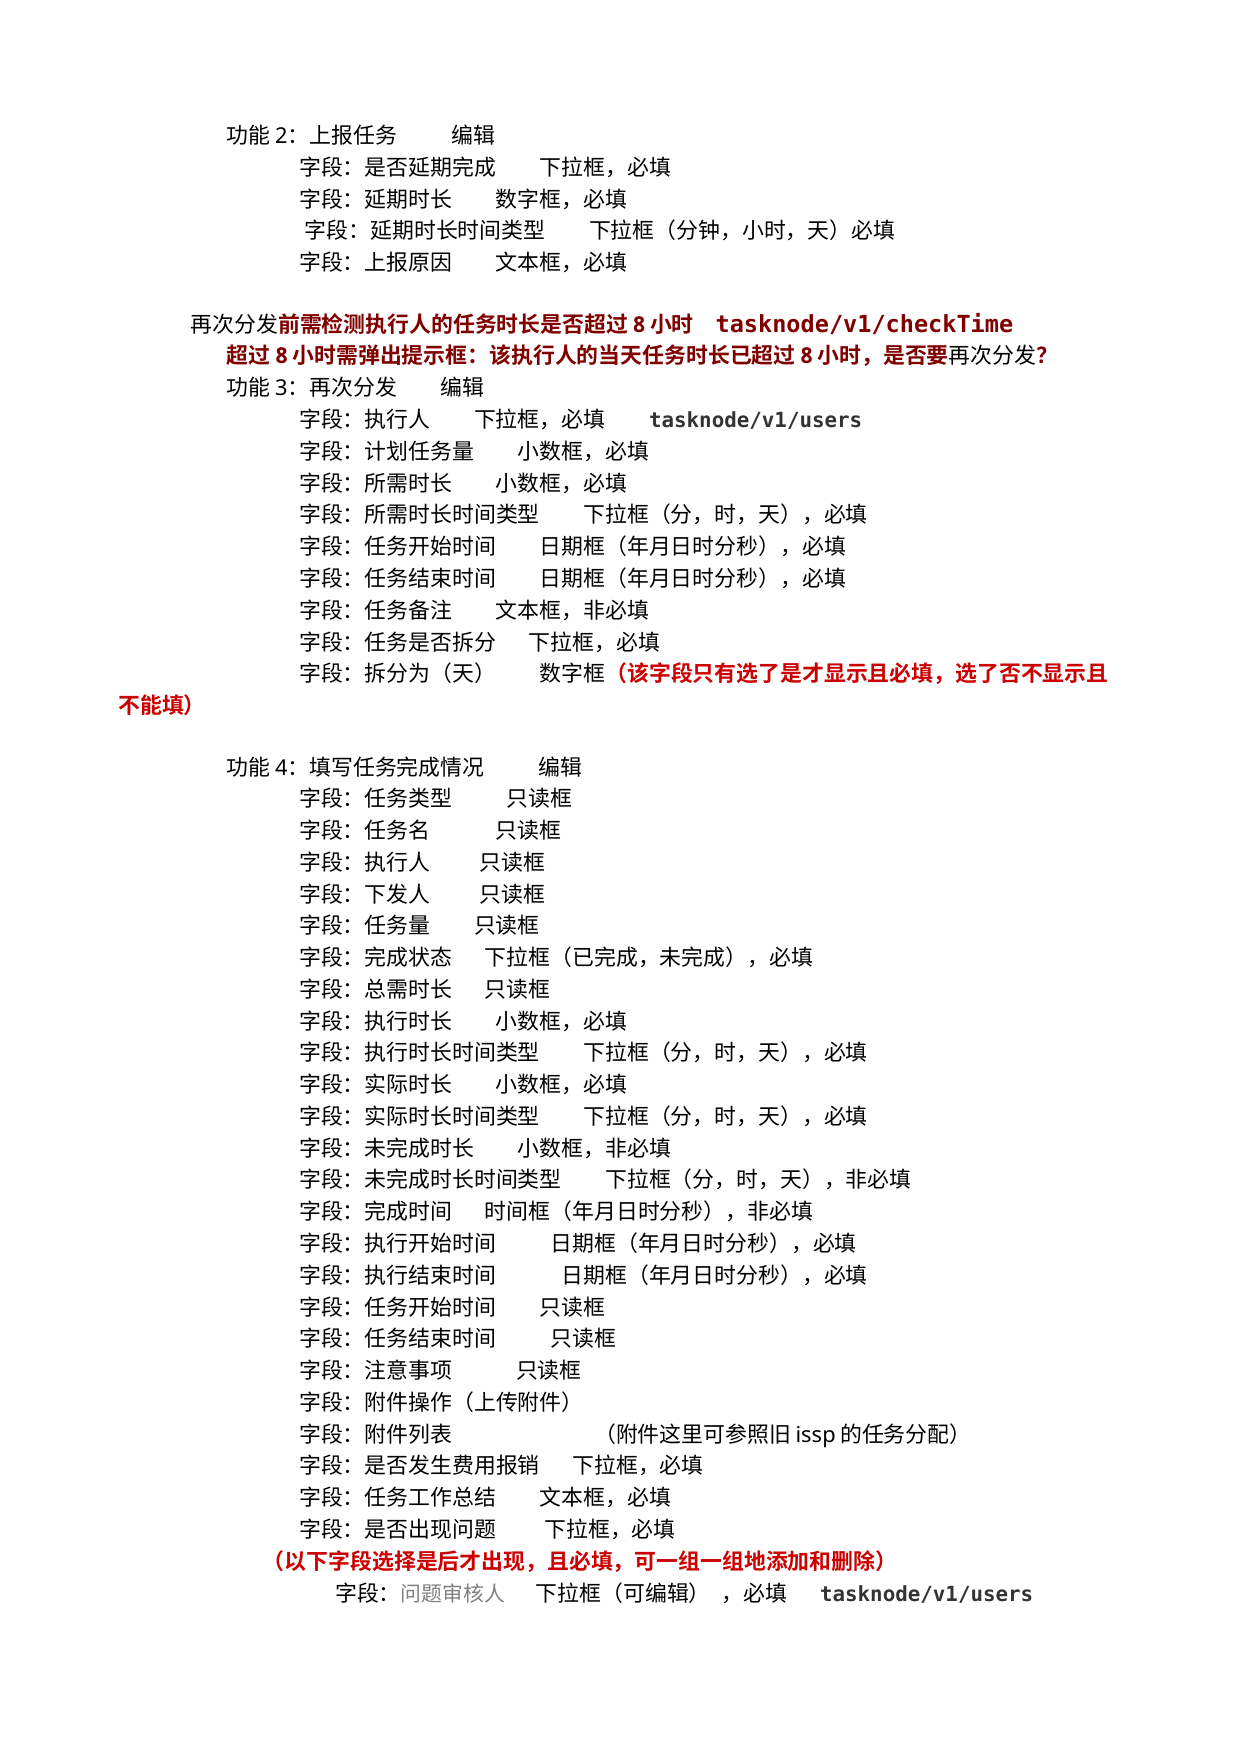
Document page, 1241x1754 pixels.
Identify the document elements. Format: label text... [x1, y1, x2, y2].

text 字段：执行人 下拉框，必填 tasknode/v1/users [118, 402, 1122, 434]
text 功能3：再次分发 编辑 [118, 370, 1122, 402]
text 字段：执行时长 小数框，必填 [118, 1004, 1122, 1035]
text 字段：是否发生费用报销 下拉框，必填 [118, 1448, 1122, 1480]
text 字段：任务类型 只读框 [118, 781, 1122, 813]
text 字段：未完成时长时间类型 下拉框（分，时，天），非必填 [118, 1162, 1122, 1194]
text 字段：执行结束时间 日期框（年月日时分秒），必填 [118, 1258, 1122, 1289]
text 字段：任务结束时间 日期框（年月日时分秒），必填 [118, 561, 1122, 593]
text 字段：完成时间 时间框（年月日时分秒），非必填 [118, 1194, 1122, 1226]
text 超过8小时需弹出提示框：该执行人的当天任务时长已超过8小时，是否要再次分发？ [118, 338, 1122, 370]
text 字段：延期时长时间类型 下拉框（分钟，小时，天）必填 [118, 213, 1122, 245]
text 功能4：填写任务完成情况 编辑 [118, 749, 1122, 781]
text 字段：任务量 只读框 [118, 908, 1122, 940]
text 字段：附件列表 （附件这里可参照旧issp的任务分配） [118, 1417, 1122, 1448]
text 字段：是否出现问题 下拉框，必填 [118, 1512, 1122, 1544]
text 字段：下发人 只读框 [118, 877, 1122, 908]
text 字段：任务备注 文本框，非必填 [118, 593, 1122, 624]
text 字段：注意事项 只读框 [118, 1353, 1122, 1385]
text （以下字段选择是后才出现，且必填，可一组一组地添加和删除） [118, 1544, 1122, 1576]
text 字段：上报原因 文本框，必填 [118, 245, 1122, 277]
text 字段：任务开始时间 只读框 [118, 1289, 1122, 1321]
text 字段：实际时长 小数框，必填 [118, 1067, 1122, 1099]
text 字段：问题审核人 下拉框（可编辑） ，必填 tasknode/v1/users [118, 1576, 1122, 1607]
text 字段：执行时长时间类型 下拉框（分，时，天），必填 [118, 1035, 1122, 1067]
text 字段：实际时长时间类型 下拉框（分，时，天），必填 [118, 1099, 1122, 1131]
text 字段：总需时长 只读框 [118, 972, 1122, 1004]
text 功能2：上报任务 编辑 [118, 118, 1122, 150]
text 字段：未完成时长 小数框，非必填 [118, 1131, 1122, 1162]
text 字段：拆分为（天） 数字框（该字段只有选了是才显示且必填，选了否不显示且不能填） [118, 656, 1122, 720]
text 字段：执行人 只读框 [118, 845, 1122, 877]
text 字段：任务是否拆分 下拉框，必填 [118, 624, 1122, 656]
text 字段：任务开始时间 日期框（年月日时分秒），必填 [118, 529, 1122, 561]
text 字段：任务名 只读框 [118, 813, 1122, 845]
text 字段：所需时长 小数框，必填 [118, 466, 1122, 497]
text 字段：完成状态 下拉框（已完成，未完成），必填 [118, 940, 1122, 972]
text 字段：所需时长时间类型 下拉框（分，时，天），必填 [118, 497, 1122, 529]
text 字段：计划任务量 小数框，必填 [118, 434, 1122, 466]
text 字段：附件操作（上传附件） [118, 1385, 1122, 1417]
text 再次分发前需检测执行人的任务时长是否超过8小时 tasknode/v1/checkTime [118, 307, 1122, 338]
text 字段：任务结束时间 只读框 [118, 1321, 1122, 1353]
text 字段：任务工作总结 文本框，必填 [118, 1480, 1122, 1512]
text 字段：是否延期完成 下拉框，必填 [118, 150, 1122, 182]
text 字段：延期时长 数字框，必填 [118, 182, 1122, 213]
text 字段：执行开始时间 日期框（年月日时分秒），必填 [118, 1226, 1122, 1258]
